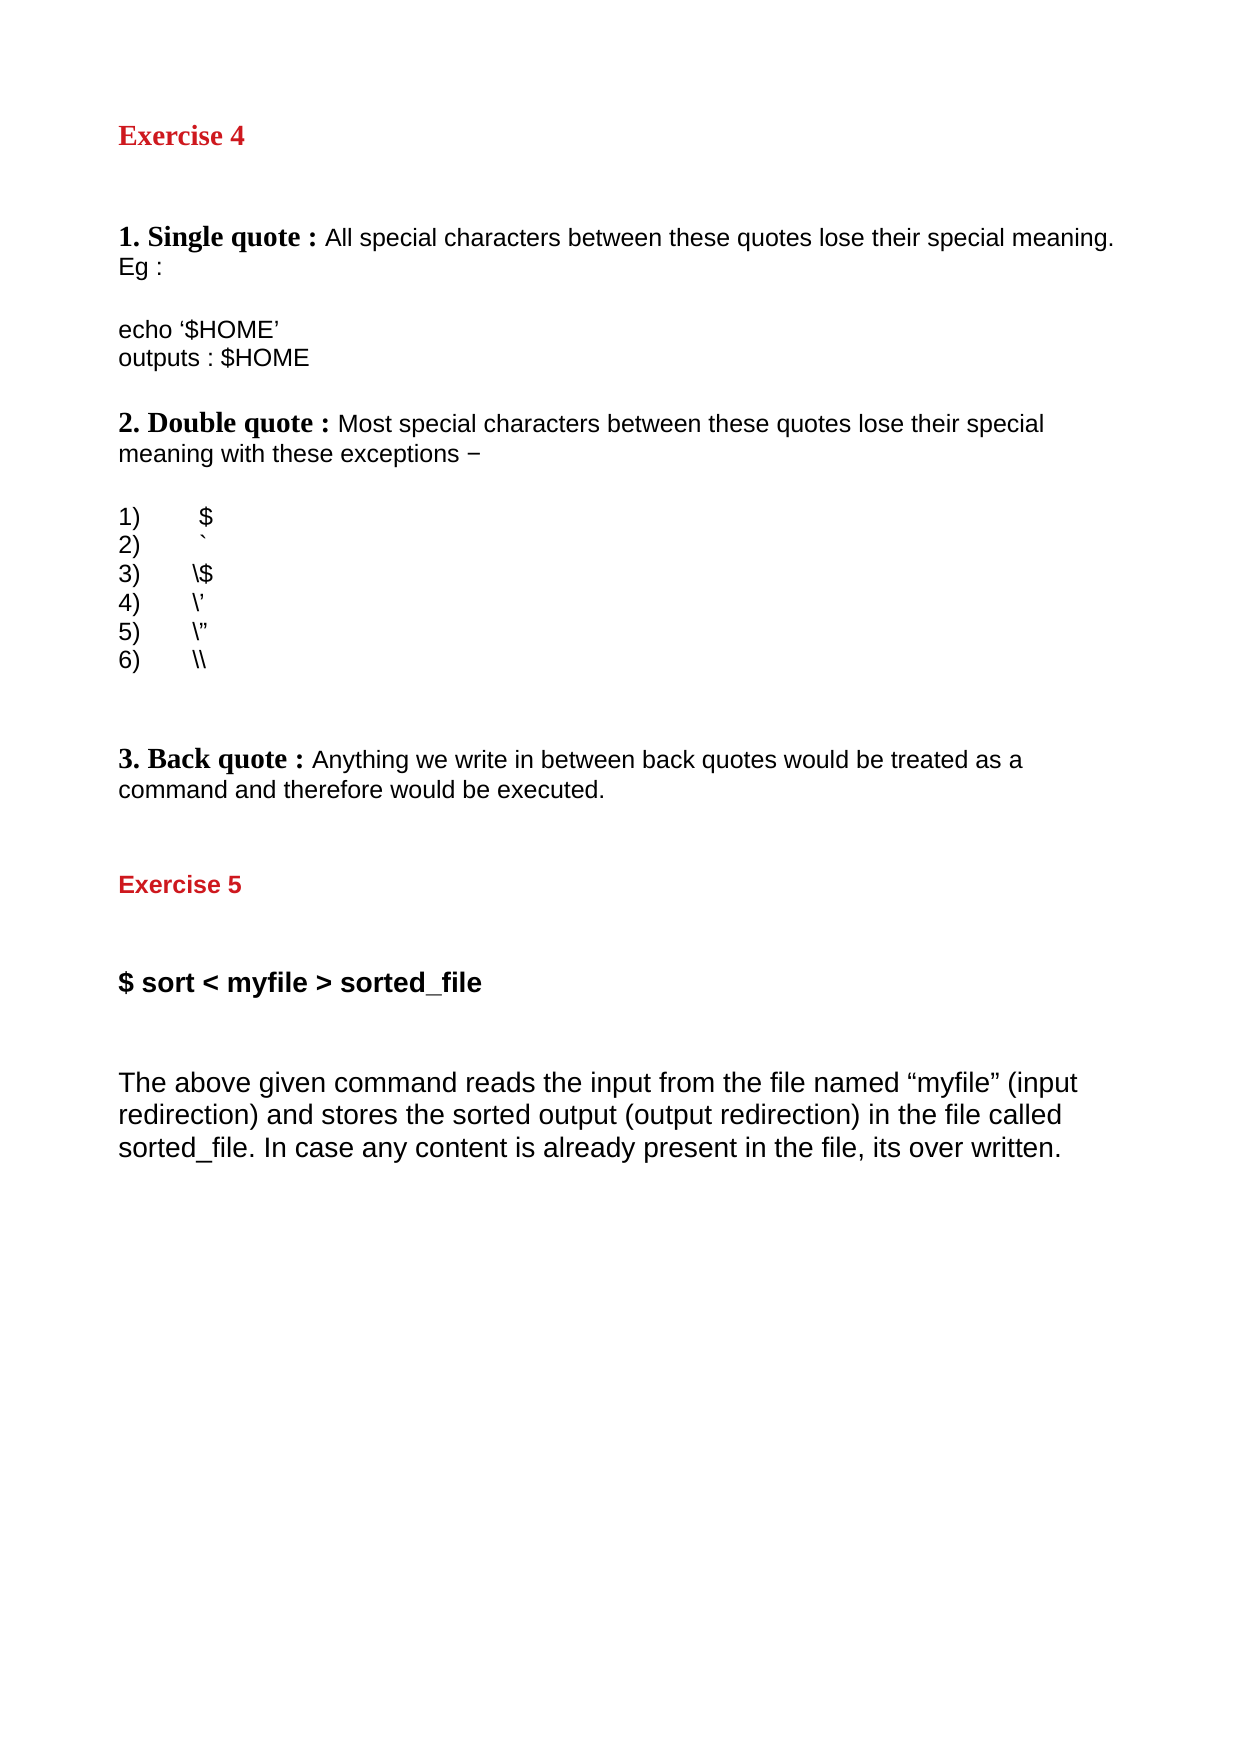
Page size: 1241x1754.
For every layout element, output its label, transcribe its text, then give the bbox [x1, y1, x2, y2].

text command and therefore would be executed. [118, 774, 1122, 803]
text 5) \” [118, 616, 1122, 645]
text 2. Double quote : Most special characters between these quotes lose their special meaning with these exceptions − [118, 406, 1122, 468]
text 6) \\ [118, 645, 1122, 674]
text $ sort < myfile > sorted_file [118, 966, 1122, 999]
text Exercise 4 [118, 118, 1122, 152]
text The above given command reads the input from the file named “myfile” (input redirection) and stores the sorted output (output redirection) in the file called sorted_file. In case any content is already present in the file, its over written. [118, 1066, 1122, 1163]
text 3) \$ [118, 559, 1122, 588]
text echo ‘$HOME’ [118, 314, 1122, 343]
text 1. Single quote : All special characters between these quotes lose their special meaning. Eg : [118, 219, 1122, 281]
text 2) ` [118, 530, 1122, 559]
text 1) $ [118, 501, 1122, 530]
text Exercise 5 [118, 870, 1122, 899]
text 3. Back quote : Anything we write in between back quotes would be treated as a [118, 741, 1122, 774]
text 4) \’ [118, 588, 1122, 616]
text outputs : $HOME [118, 343, 1122, 372]
